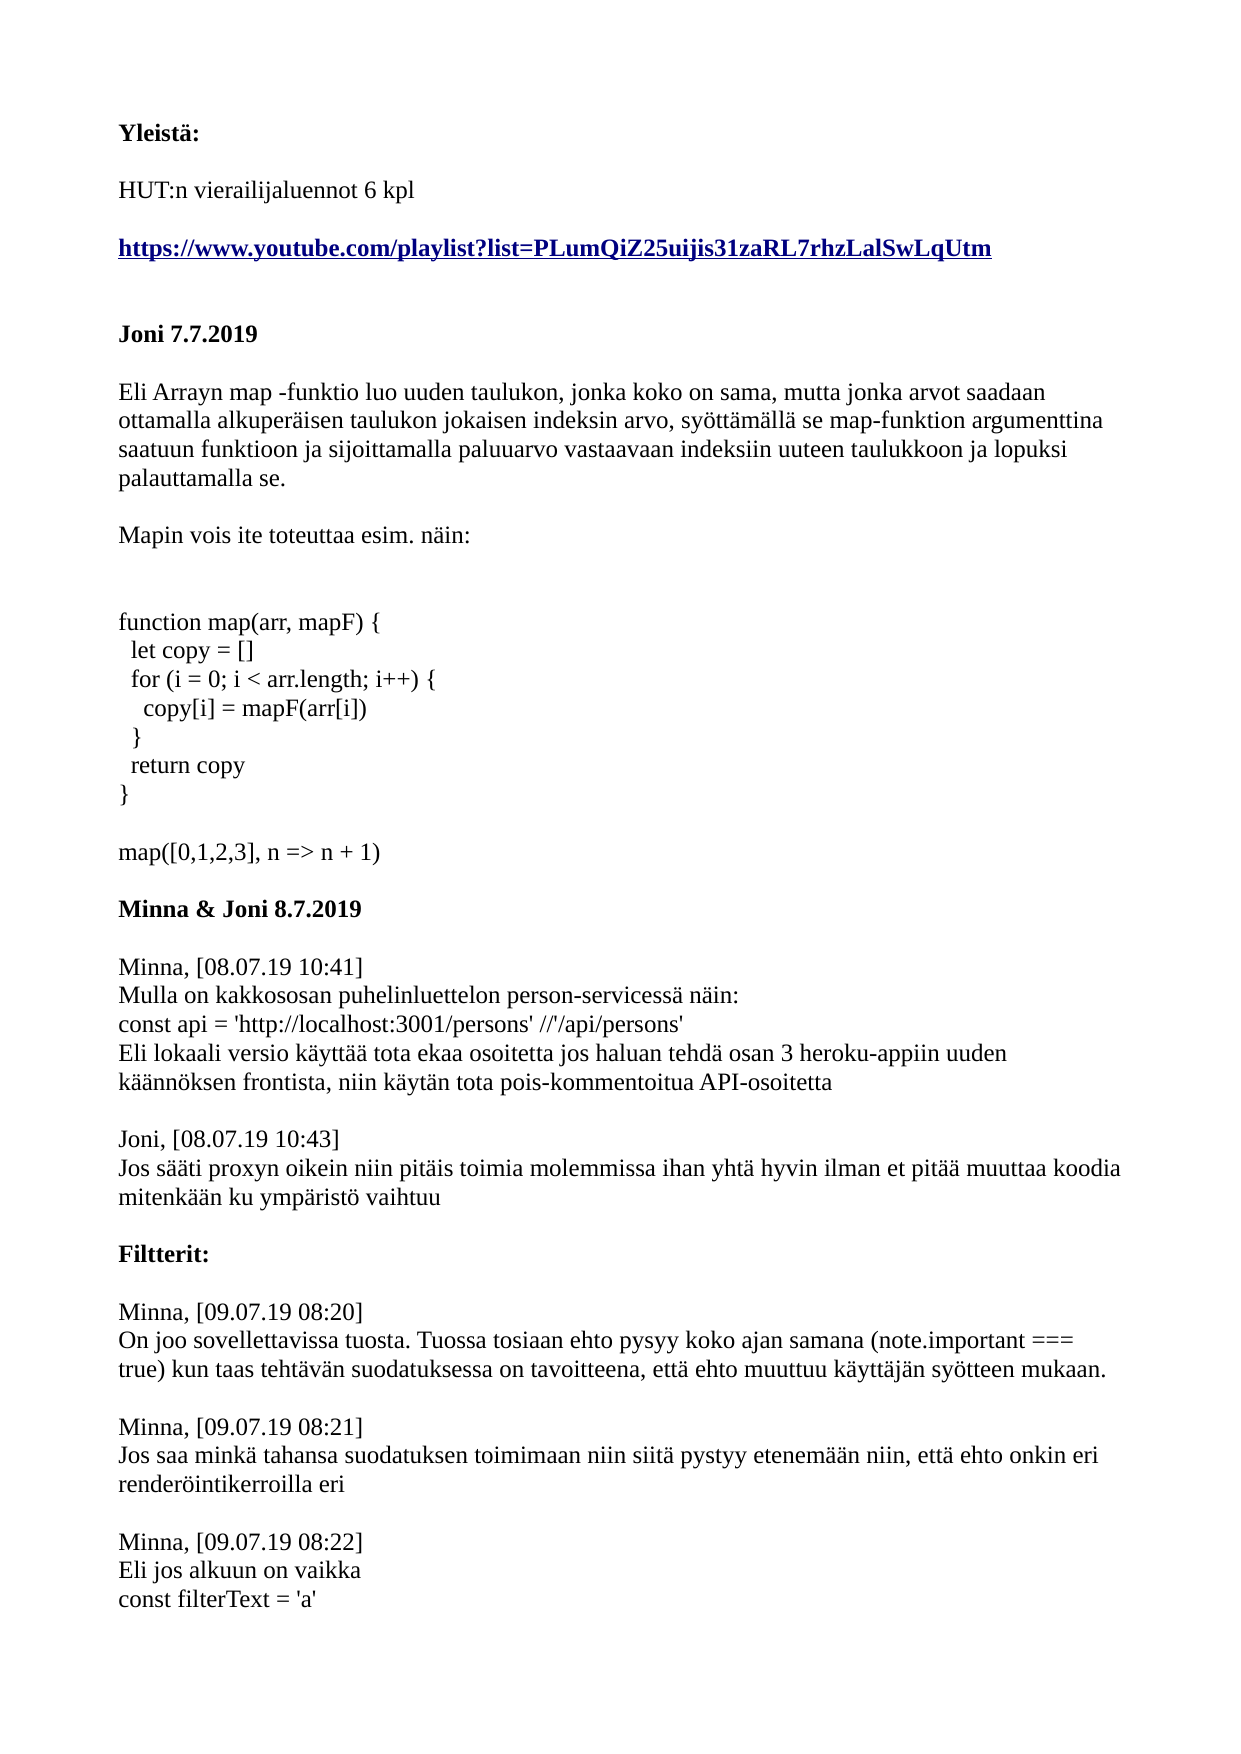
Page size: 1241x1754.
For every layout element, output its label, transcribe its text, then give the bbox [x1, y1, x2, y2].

text Minna & Joni 8.7.2019 [118, 894, 1122, 923]
text return copy [118, 751, 1122, 779]
text Jos sääti proxyn oikein niin pitäis toimia molemmissa ihan yhtä hyvin ilman et pitää muuttaa koodia mitenkään ku ympäristö vaihtuu [118, 1153, 1122, 1211]
text Jos saa minkä tahansa suodatuksen toimimaan niin siitä pystyy etenemään niin, että ehto onkin eri renderöintikerroilla eri [118, 1441, 1122, 1498]
text Minna, [08.07.19 10:41] [118, 952, 1122, 981]
text Eli jos alkuun on vaikka [118, 1556, 1122, 1584]
text const filterText = 'a' [118, 1584, 1122, 1613]
text let copy = [] [118, 636, 1122, 664]
text Joni, [08.07.19 10:43] [118, 1124, 1122, 1153]
text const api = 'http://localhost:3001/persons' //'/api/persons' [118, 1009, 1122, 1038]
text Mulla on kakkososan puhelinluettelon person-servicessä näin: [118, 981, 1122, 1009]
text Yleistä: [118, 118, 1122, 147]
text https://www.youtube.com/playlist?list=PLumQiZ25uijis31zaRL7rhzLalSwLqUtm [118, 233, 1122, 262]
text On joo sovellettavissa tuosta. Tuossa tosiaan ehto pysyy koko ajan samana (note.important === true) kun taas tehtävän suodatuksessa on tavoitteena, että ehto muuttuu käyttäjän syötteen mukaan. [118, 1326, 1122, 1383]
text } [118, 722, 1122, 751]
text } [118, 779, 1122, 808]
text function map(arr, mapF) { [118, 607, 1122, 636]
text Minna, [09.07.19 08:21] [118, 1412, 1122, 1441]
text map([0,1,2,3], n => n + 1) [118, 837, 1122, 866]
text Mapin vois ite toteuttaa esim. näin: [118, 521, 1122, 549]
text copy[i] = mapF(arr[i]) [118, 693, 1122, 722]
text Filtterit: [118, 1239, 1122, 1268]
text Minna, [09.07.19 08:22] [118, 1527, 1122, 1556]
text HUT:n vierailijaluennot 6 kpl [118, 176, 1122, 204]
text Joni 7.7.2019 [118, 319, 1122, 348]
text Eli Arrayn map -funktio luo uuden taulukon, jonka koko on sama, mutta jonka arvot saadaan ottamalla alkuperäisen taulukon jokaisen indeksin arvo, syöttämällä se map-funktion argumenttina saatuun funktioon ja sijoittamalla paluuarvo vastaavaan indeksiin uuteen taulukkoon ja lopuksi palauttamalla se. [118, 377, 1122, 492]
text for (i = 0; i < arr.length; i++) { [118, 664, 1122, 693]
text Minna, [09.07.19 08:20] [118, 1297, 1122, 1326]
text Eli lokaali versio käyttää tota ekaa osoitetta jos haluan tehdä osan 3 heroku-appiin uuden käännöksen frontista, niin käytän tota pois-kommentoitua API-osoitetta [118, 1038, 1122, 1096]
